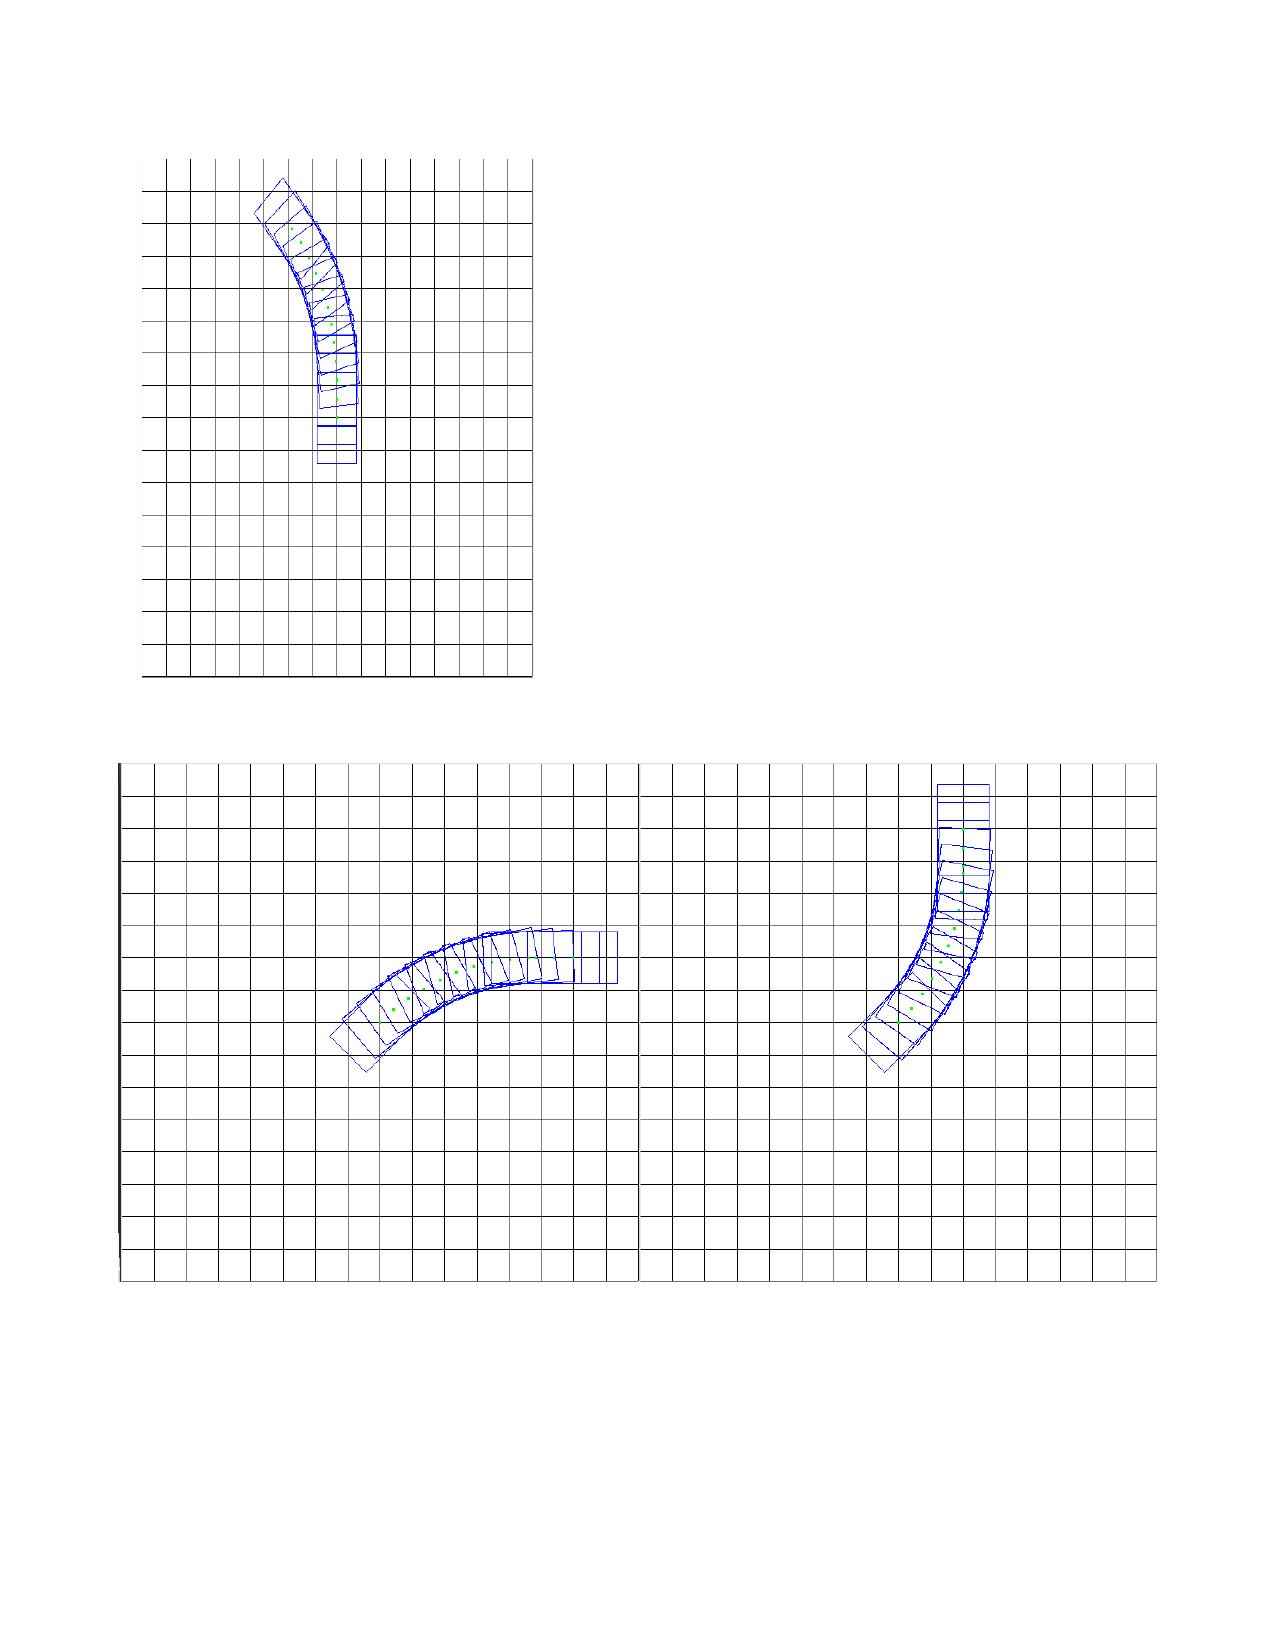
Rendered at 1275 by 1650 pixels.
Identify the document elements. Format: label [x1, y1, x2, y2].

picture [118, 763, 1157, 1282]
picture [141, 159, 534, 678]
